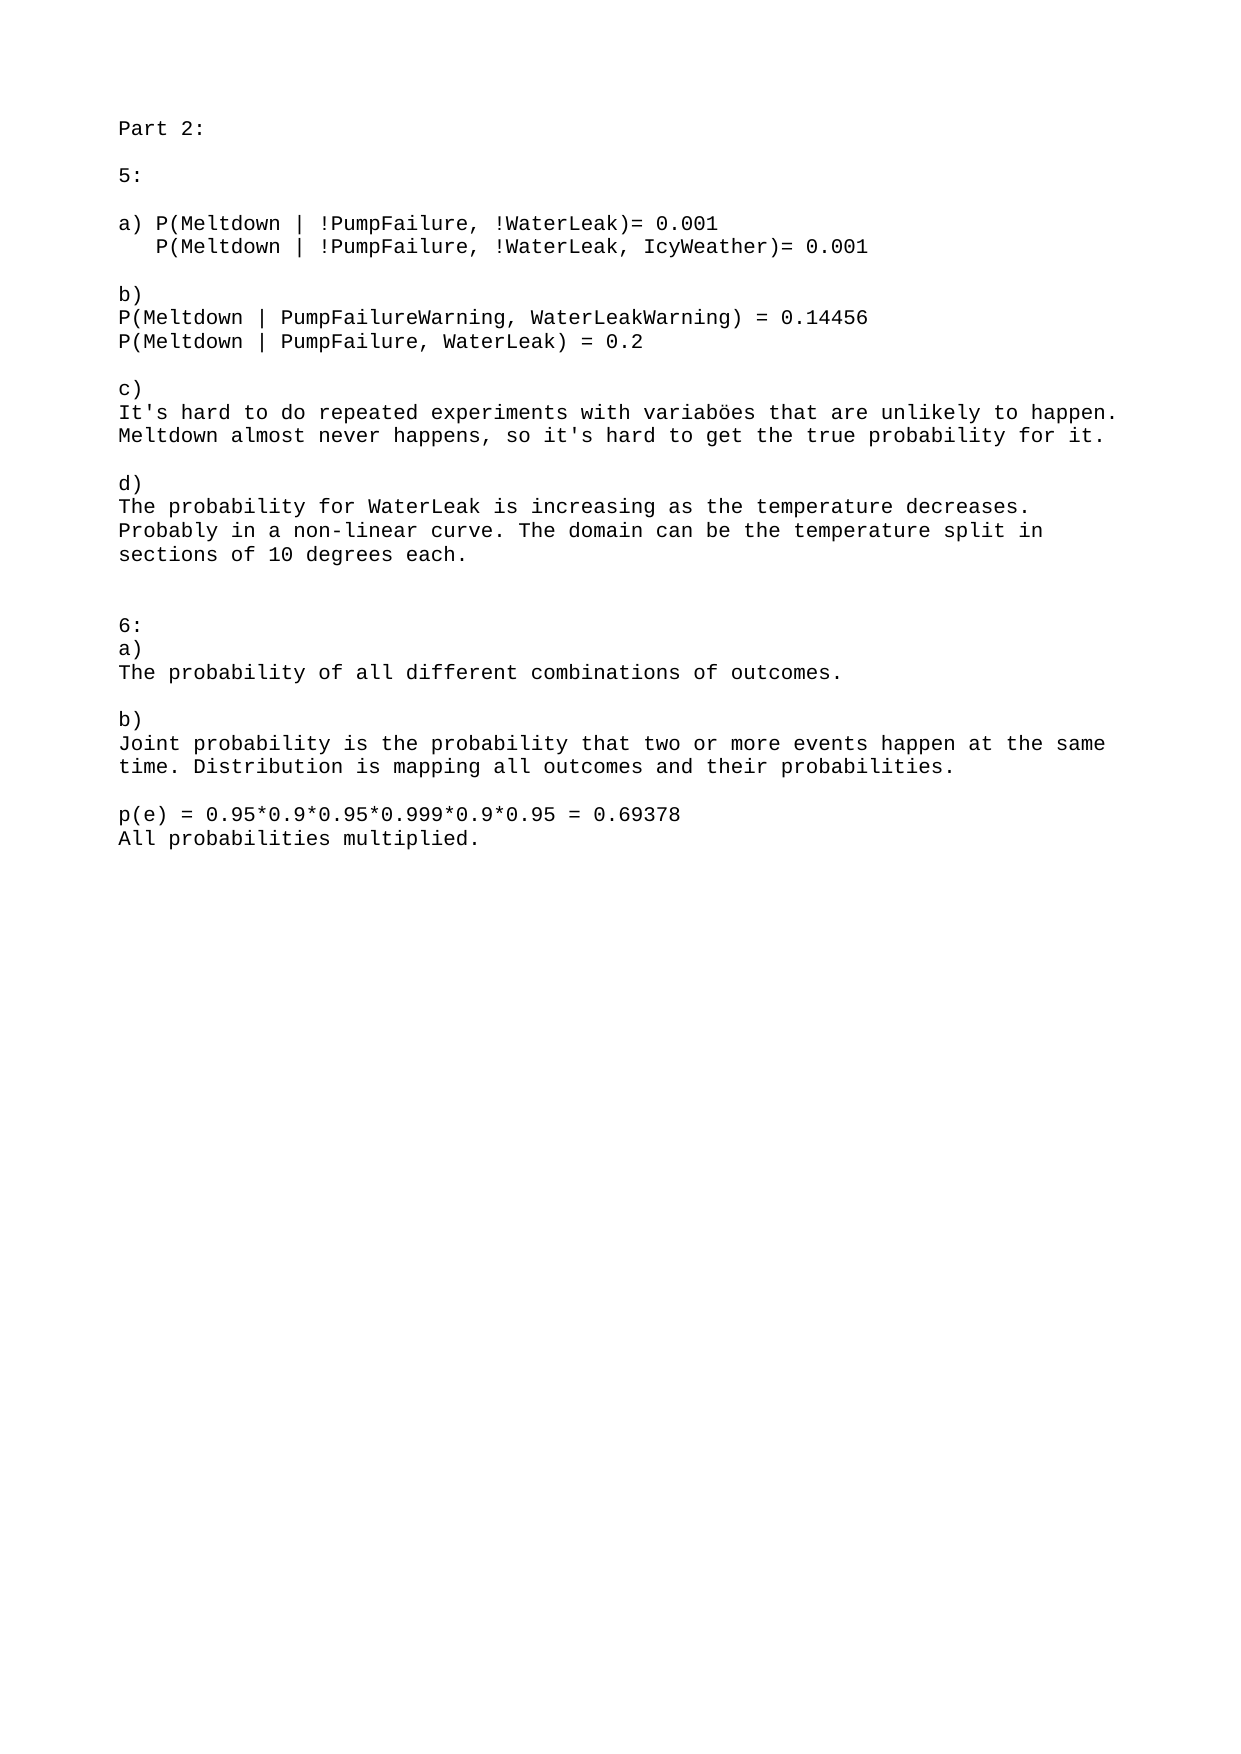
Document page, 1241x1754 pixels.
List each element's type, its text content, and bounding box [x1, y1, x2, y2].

text b) [118, 284, 1122, 307]
text p(e) = 0.95*0.9*0.95*0.999*0.9*0.95 = 0.69378 [118, 804, 1122, 827]
text d) [118, 473, 1122, 496]
text All probabilities multiplied. [118, 827, 1122, 851]
text P(Meltdown | !PumpFailure, !WaterLeak, IcyWeather)= 0.001 [118, 236, 1122, 260]
text a) P(Meltdown | !PumpFailure, !WaterLeak)= 0.001 [118, 213, 1122, 236]
text a) [118, 638, 1122, 662]
text The probability for WaterLeak is increasing as the temperature decreases. Probably in a non-linear curve. The domain can be the temperature split in sections of 10 degrees each. [118, 496, 1122, 567]
text It's hard to do repeated experiments with variaböes that are unlikely to happen. Meltdown almost never happens, so it's hard to get the true probability for it. [118, 402, 1122, 449]
text P(Meltdown | PumpFailureWarning, WaterLeakWarning) = 0.14456 [118, 307, 1122, 331]
text 6: [118, 615, 1122, 638]
text The probability of all different combinations of outcomes. [118, 662, 1122, 686]
text Part 2: [118, 118, 1122, 142]
text P(Meltdown | PumpFailure, WaterLeak) = 0.2 [118, 331, 1122, 354]
text 5: [118, 165, 1122, 189]
text Joint probability is the probability that two or more events happen at the same time. Distribution is mapping all outcomes and their probabilities. [118, 733, 1122, 780]
text c) [118, 378, 1122, 402]
text b) [118, 709, 1122, 733]
